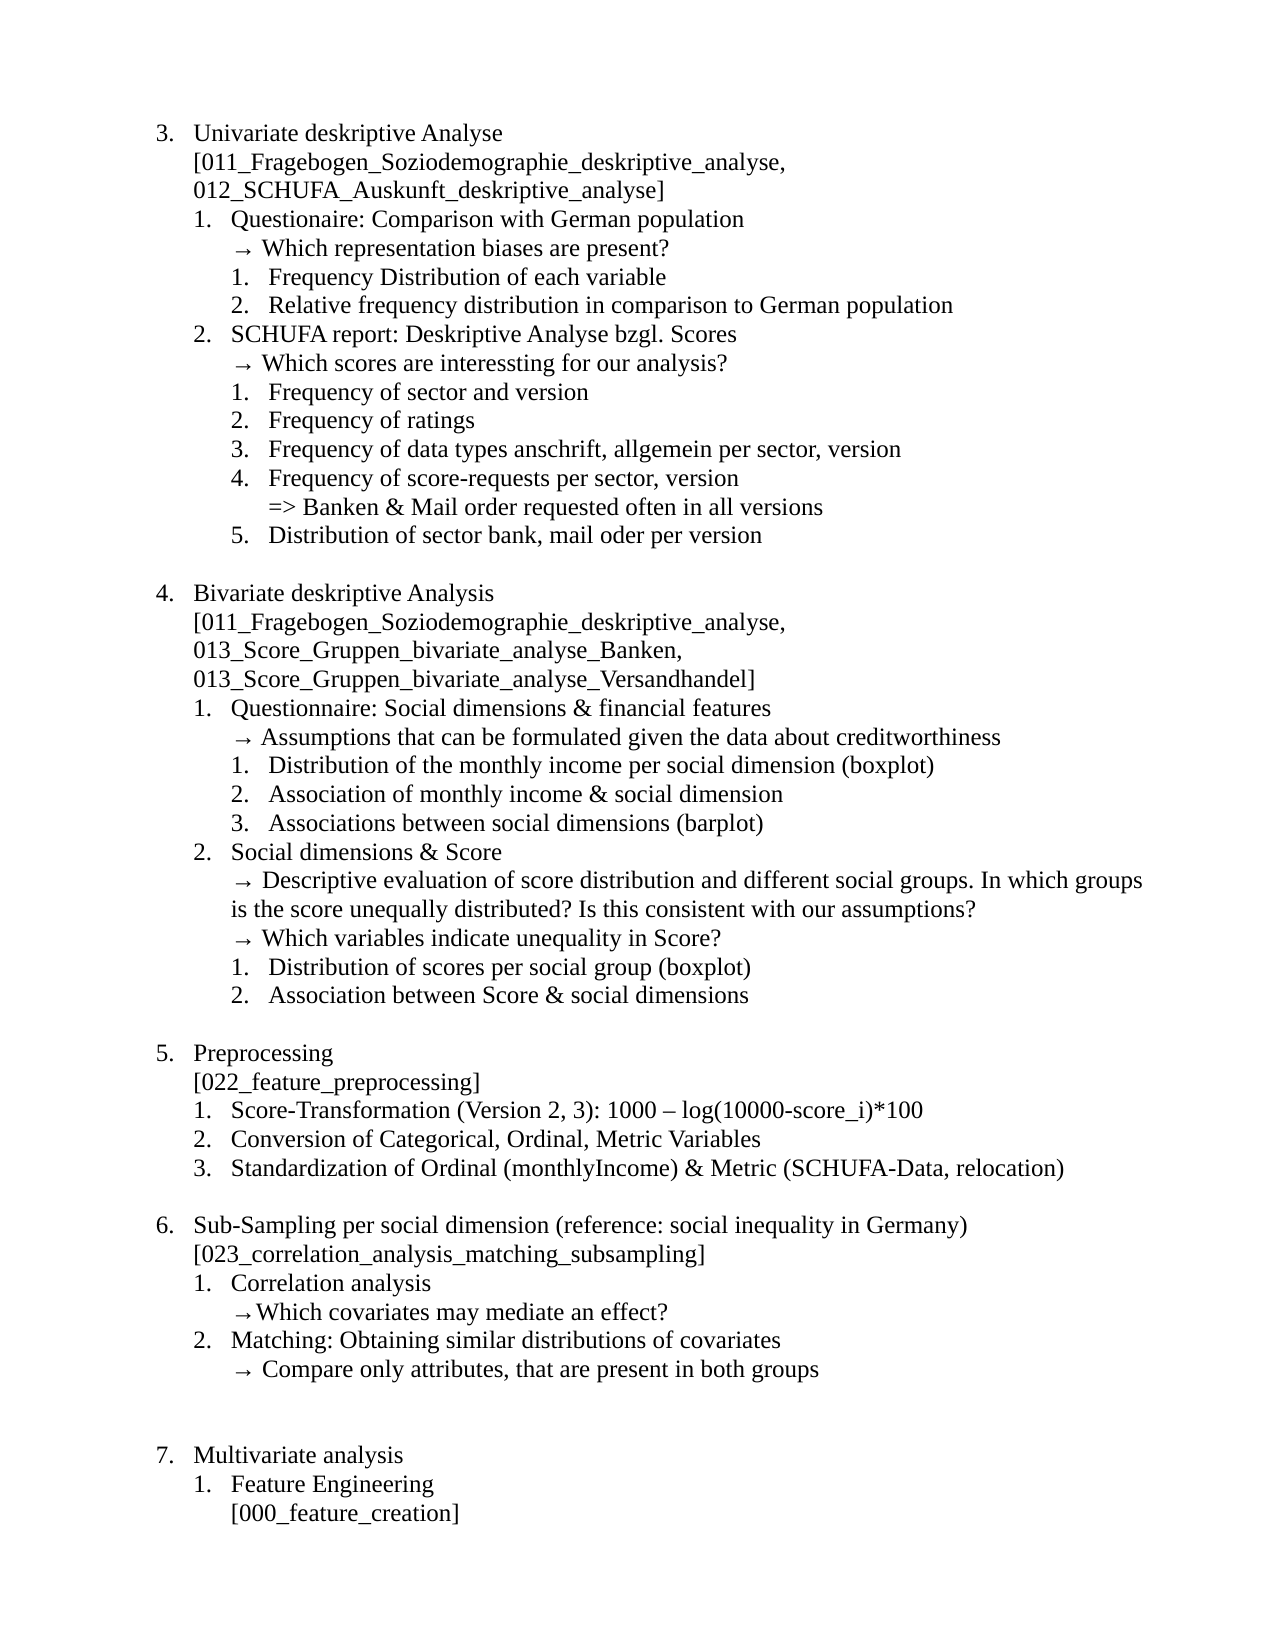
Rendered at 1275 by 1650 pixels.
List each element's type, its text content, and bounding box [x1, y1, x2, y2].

list SCHUFA report: Deskriptive Analyse bzgl. Scores [193, 319, 1157, 348]
list Relative frequency distribution in comparison to German population [231, 291, 1157, 319]
list Sub-Sampling per social dimension (reference: social inequality in Germany) [023_correlation_analysis_matching_subsampling] [156, 1211, 1157, 1268]
list Bivariate deskriptive Analysis [011_Fragebogen_Soziodemographie_deskriptive_analyse, 013_Score_Gruppen_bivariate_analyse_Banken, 013_Score_Gruppen_bivariate_analyse_Versandhandel] [156, 578, 1157, 693]
list Associations between social dimensions (barplot) [231, 808, 1157, 837]
list Univariate deskriptive Analyse [011_Fragebogen_Soziodemographie_deskriptive_analyse, 012_SCHUFA_Auskunft_deskriptive_analyse] [156, 118, 1157, 204]
list Conversion of Categorical, Ordinal, Metric Variables [193, 1124, 1157, 1153]
list Association of monthly income & social dimension [231, 779, 1157, 808]
list Correlation analysis →Which covariates may mediate an effect? [193, 1268, 1157, 1326]
list Frequency Distribution of each variable [231, 262, 1157, 291]
list → Which scores are interessting for our analysis? [193, 348, 1157, 377]
list Preprocessing [022_feature_preprocessing] [156, 1038, 1157, 1096]
list Multivariate analysis [156, 1441, 1157, 1469]
list → Which representation biases are present? [193, 233, 1157, 262]
list Feature Engineering [000_feature_creation] [193, 1469, 1157, 1527]
list Frequency of score-requests per sector, version [231, 463, 1157, 492]
list Distribution of sector bank, mail oder per version [231, 521, 1157, 578]
list Frequency of data types anschrift, allgemein per sector, version [231, 434, 1157, 463]
list Matching: Obtaining similar distributions of covariates → Compare only attributes, that are present in both groups [193, 1326, 1157, 1441]
list => Banken & Mail order requested often in all versions [231, 492, 1157, 521]
list Distribution of scores per social group (boxplot) [231, 952, 1157, 981]
list Distribution of the monthly income per social dimension (boxplot) [231, 751, 1157, 779]
list Frequency of sector and version [231, 377, 1157, 406]
list Association between Score & social dimensions [231, 981, 1157, 1038]
list Questionaire: Comparison with German population [193, 204, 1157, 233]
list Questionnaire: Social dimensions & financial features → Assumptions that can be formulated given the data about creditworthiness [193, 693, 1157, 751]
list Frequency of ratings [231, 406, 1157, 434]
list Score-Transformation (Version 2, 3): 1000 – log(10000-score_i)*100 [193, 1096, 1157, 1124]
list Standardization of Ordinal (monthlyIncome) & Metric (SCHUFA-Data, relocation) [193, 1153, 1157, 1211]
list Social dimensions & Score → Descriptive evaluation of score distribution and different social groups. In which groups is the score unequally distributed? Is this consistent with our assumptions? → Which variables indicate unequality in Score? [193, 837, 1157, 952]
